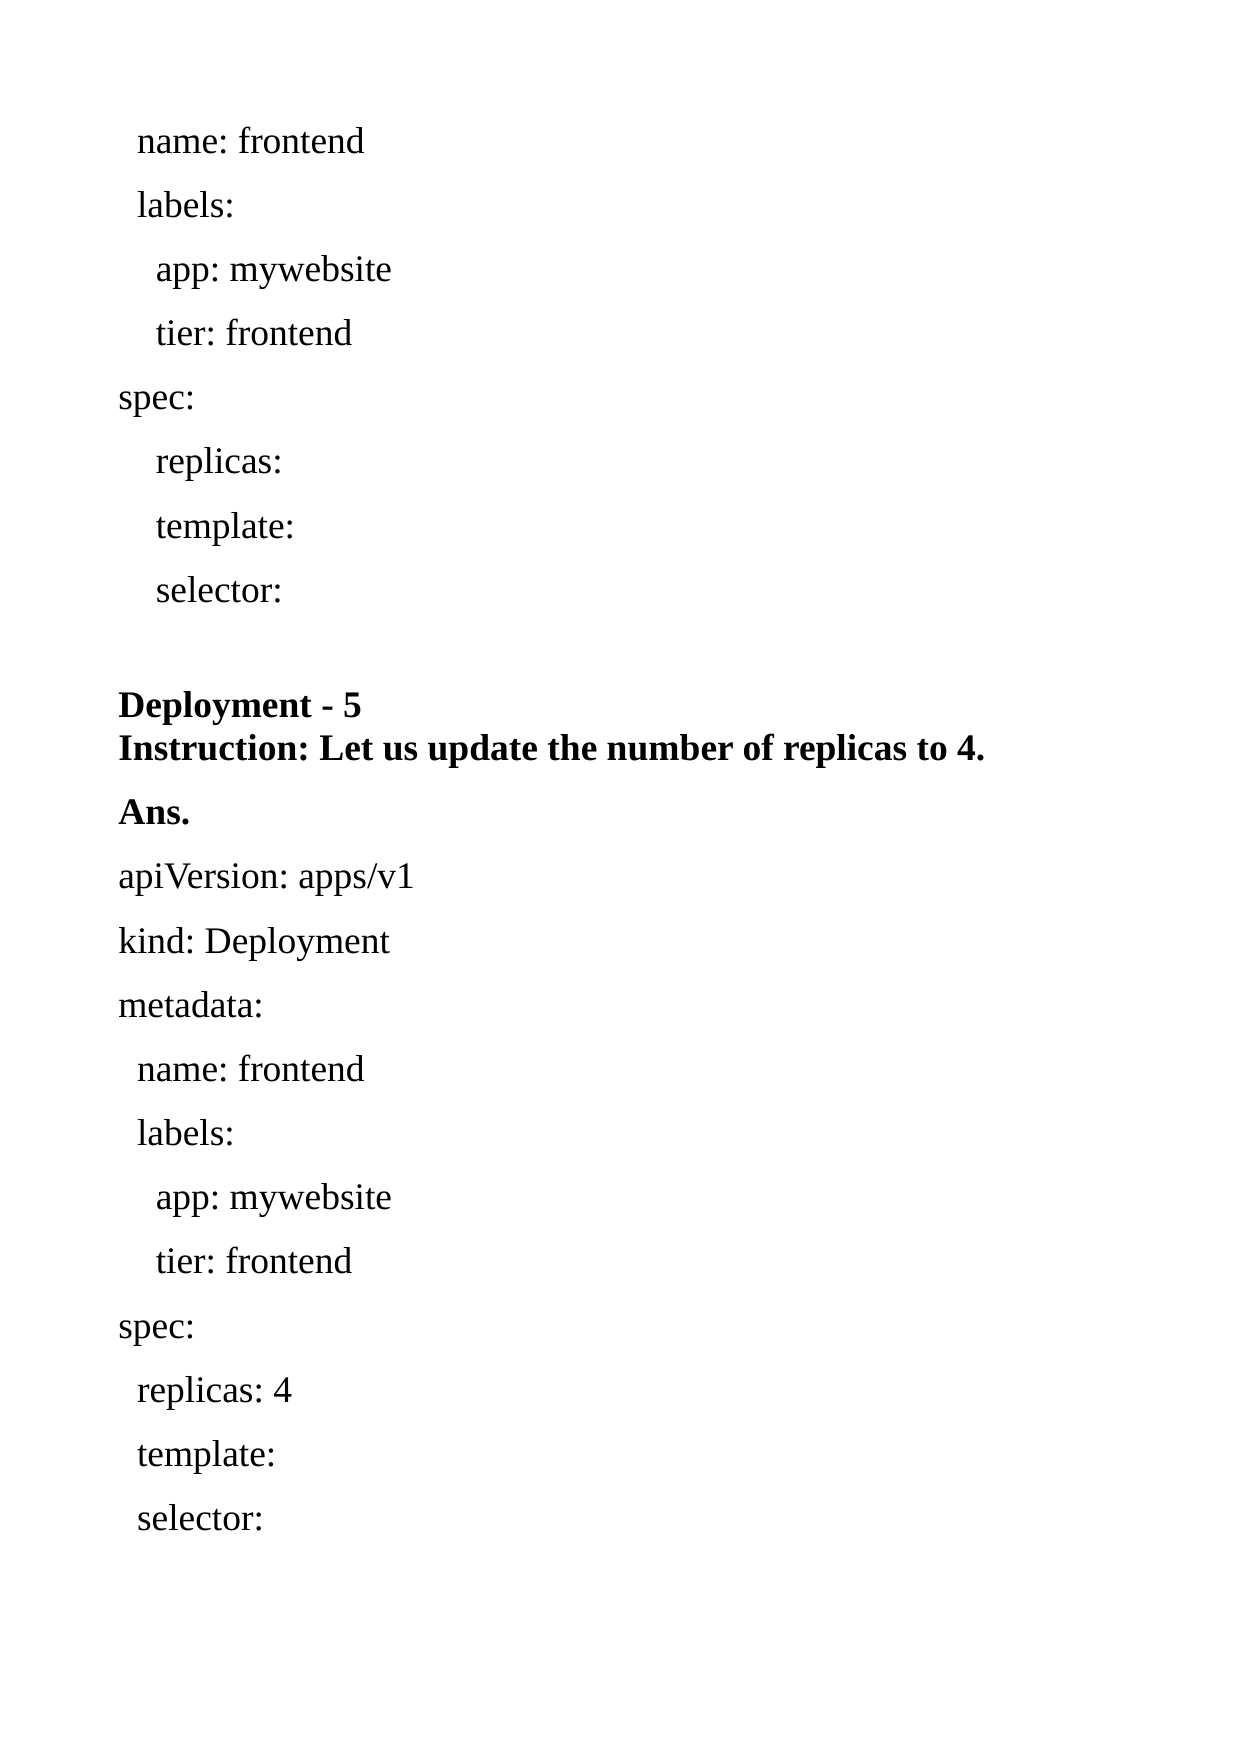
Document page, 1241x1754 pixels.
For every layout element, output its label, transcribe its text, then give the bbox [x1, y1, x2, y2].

text labels: [118, 1111, 1122, 1154]
text Instruction: Let us update the number of replicas to 4. [118, 726, 1122, 769]
text replicas: [118, 439, 1122, 482]
text spec: [118, 375, 1122, 418]
text tier: frontend [118, 1239, 1122, 1282]
text app: mywebsite [118, 246, 1122, 289]
text selector: [118, 1496, 1122, 1539]
text template: [118, 1431, 1122, 1474]
text Deployment - 5 [118, 682, 1122, 726]
text spec: [118, 1303, 1122, 1346]
text tier: frontend [118, 311, 1122, 354]
text template: [118, 503, 1122, 546]
text app: mywebsite [118, 1175, 1122, 1218]
text selector: [118, 567, 1122, 610]
text kind: Deployment [118, 918, 1122, 961]
text Ans. [118, 790, 1122, 833]
text labels: [118, 182, 1122, 225]
text apiVersion: apps/v1 [118, 854, 1122, 897]
text name: frontend [118, 1046, 1122, 1089]
text name: frontend [118, 118, 1122, 161]
text replicas: 4 [118, 1367, 1122, 1410]
text metadata: [118, 982, 1122, 1025]
